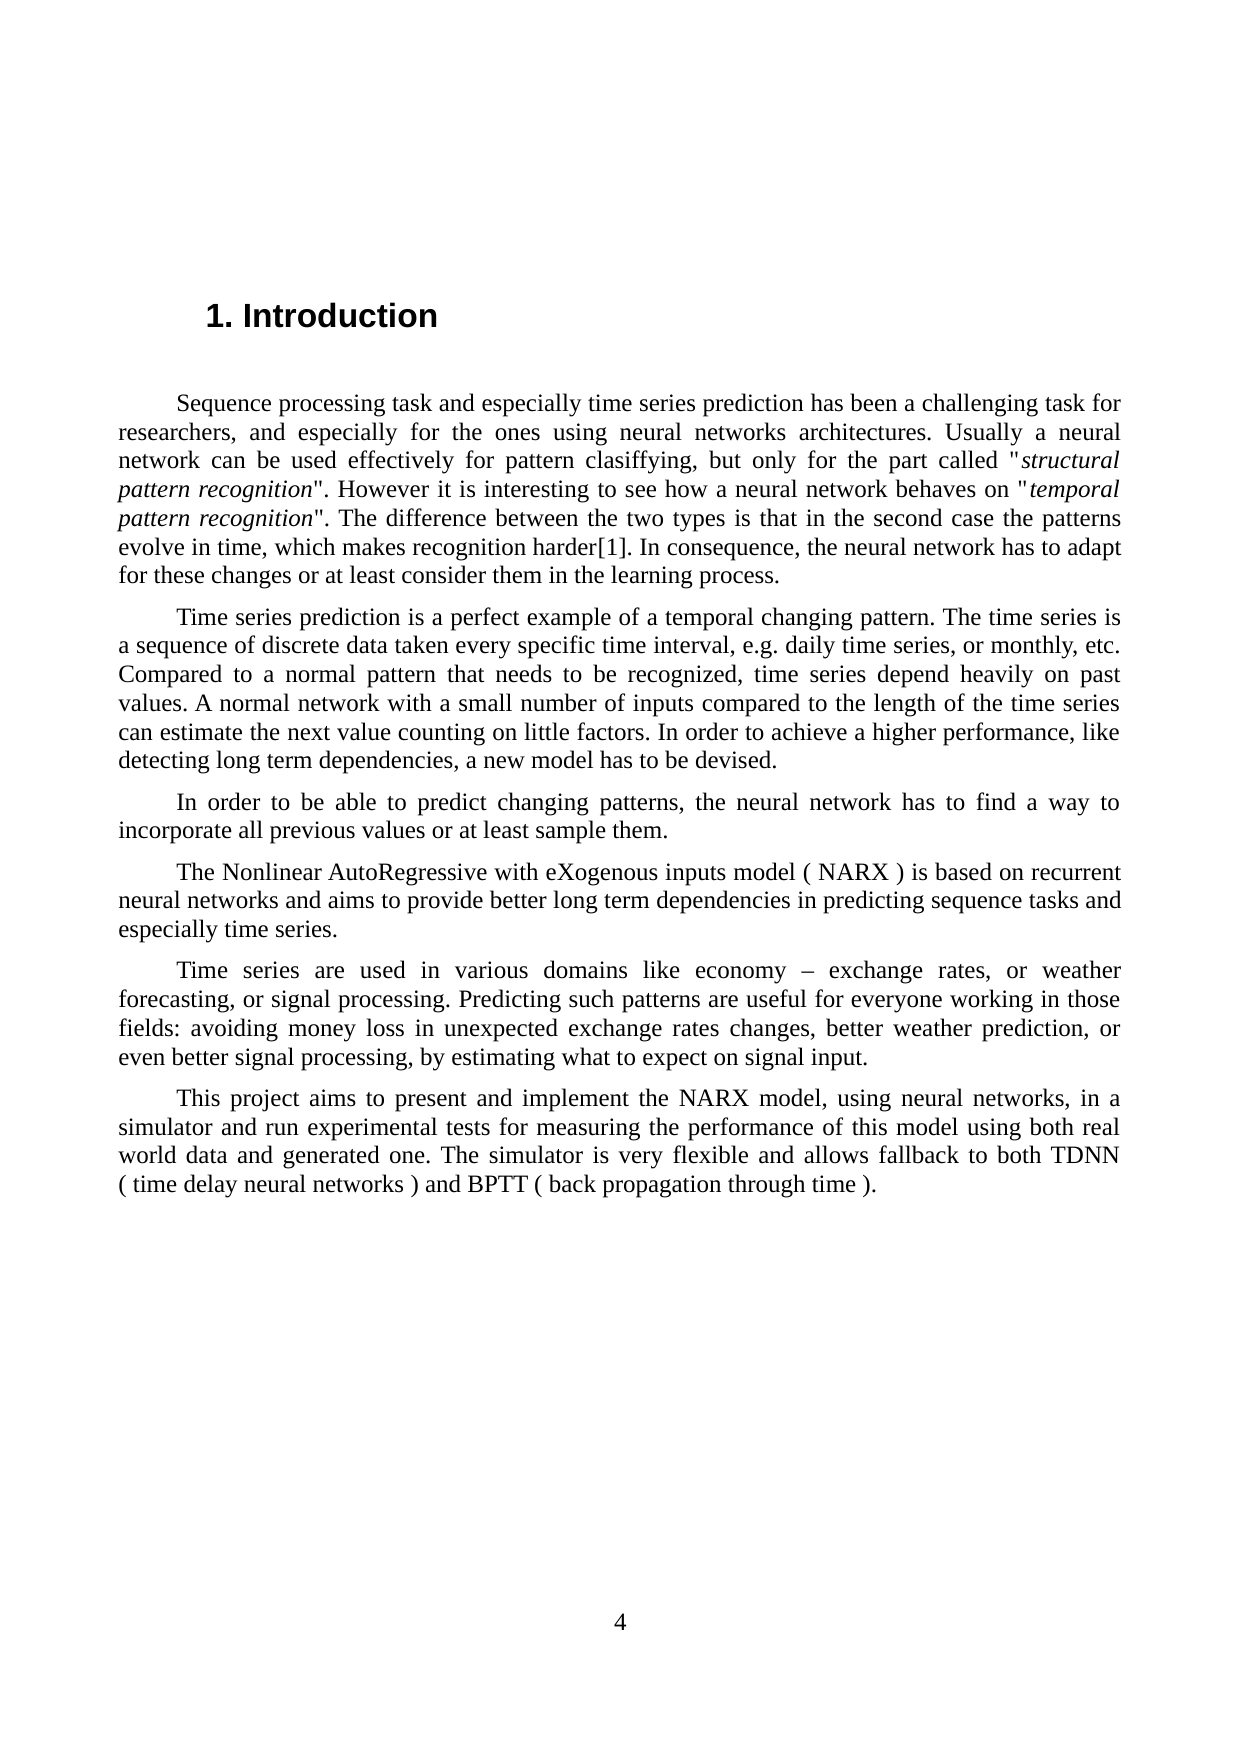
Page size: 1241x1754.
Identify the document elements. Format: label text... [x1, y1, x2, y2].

text This project aims to present and implement the NARX model, using neural networks, in a simulator and run experimental tests for measuring the performance of this model using both real world data and generated one. The simulator is very flexible and allows fallback to both TDNN ( time delay neural networks ) and BPTT ( back propagation through time ). [118, 1083, 1122, 1198]
text Time series are used in various domains like economy – exchange rates, or weather forecasting, or signal processing. Predicting such patterns are useful for everyone working in those fields: avoiding money loss in unexpected exchange rates changes, better weather prediction, or even better signal processing, by estimating what to expect on signal input. [118, 955, 1122, 1070]
text Time series prediction is a perfect example of a temporal changing pattern. The time series is a sequence of discrete data taken every specific time interval, e.g. daily time series, or monthly, etc. Compared to a normal pattern that needs to be recognized, time series depend heavily on past values. A normal network with a small number of inputs compared to the length of the time series can estimate the next value counting on little factors. In order to achieve a higher performance, like detecting long term dependencies, a new model has to be devised. [118, 602, 1122, 774]
text In order to be able to predict changing patterns, the neural network has to find a way to incorporate all previous values or at least sample them. [118, 787, 1122, 844]
text Sequence processing task and especially time series prediction has been a challenging task for researchers, and especially for the ones using neural networks architectures. Usually a neural network can be used effectively for pattern clasiffying, but only for the part called "structural pattern recognition". However it is interesting to see how a neural network behaves on "temporal pattern recognition". The difference between the two types is that in the second case the patterns evolve in time, which makes recognition harder[1]⁠. In consequence, the neural network has to adapt for these changes or at least consider them in the learning process. [118, 388, 1122, 589]
subtitle 1. Introduction [163, 295, 1122, 334]
text The Nonlinear AutoRegressive with eXogenous inputs model ( NARX ) is based on recurrent neural networks and aims to provide better long term dependencies in predicting sequence tasks and especially time series. [118, 857, 1122, 943]
